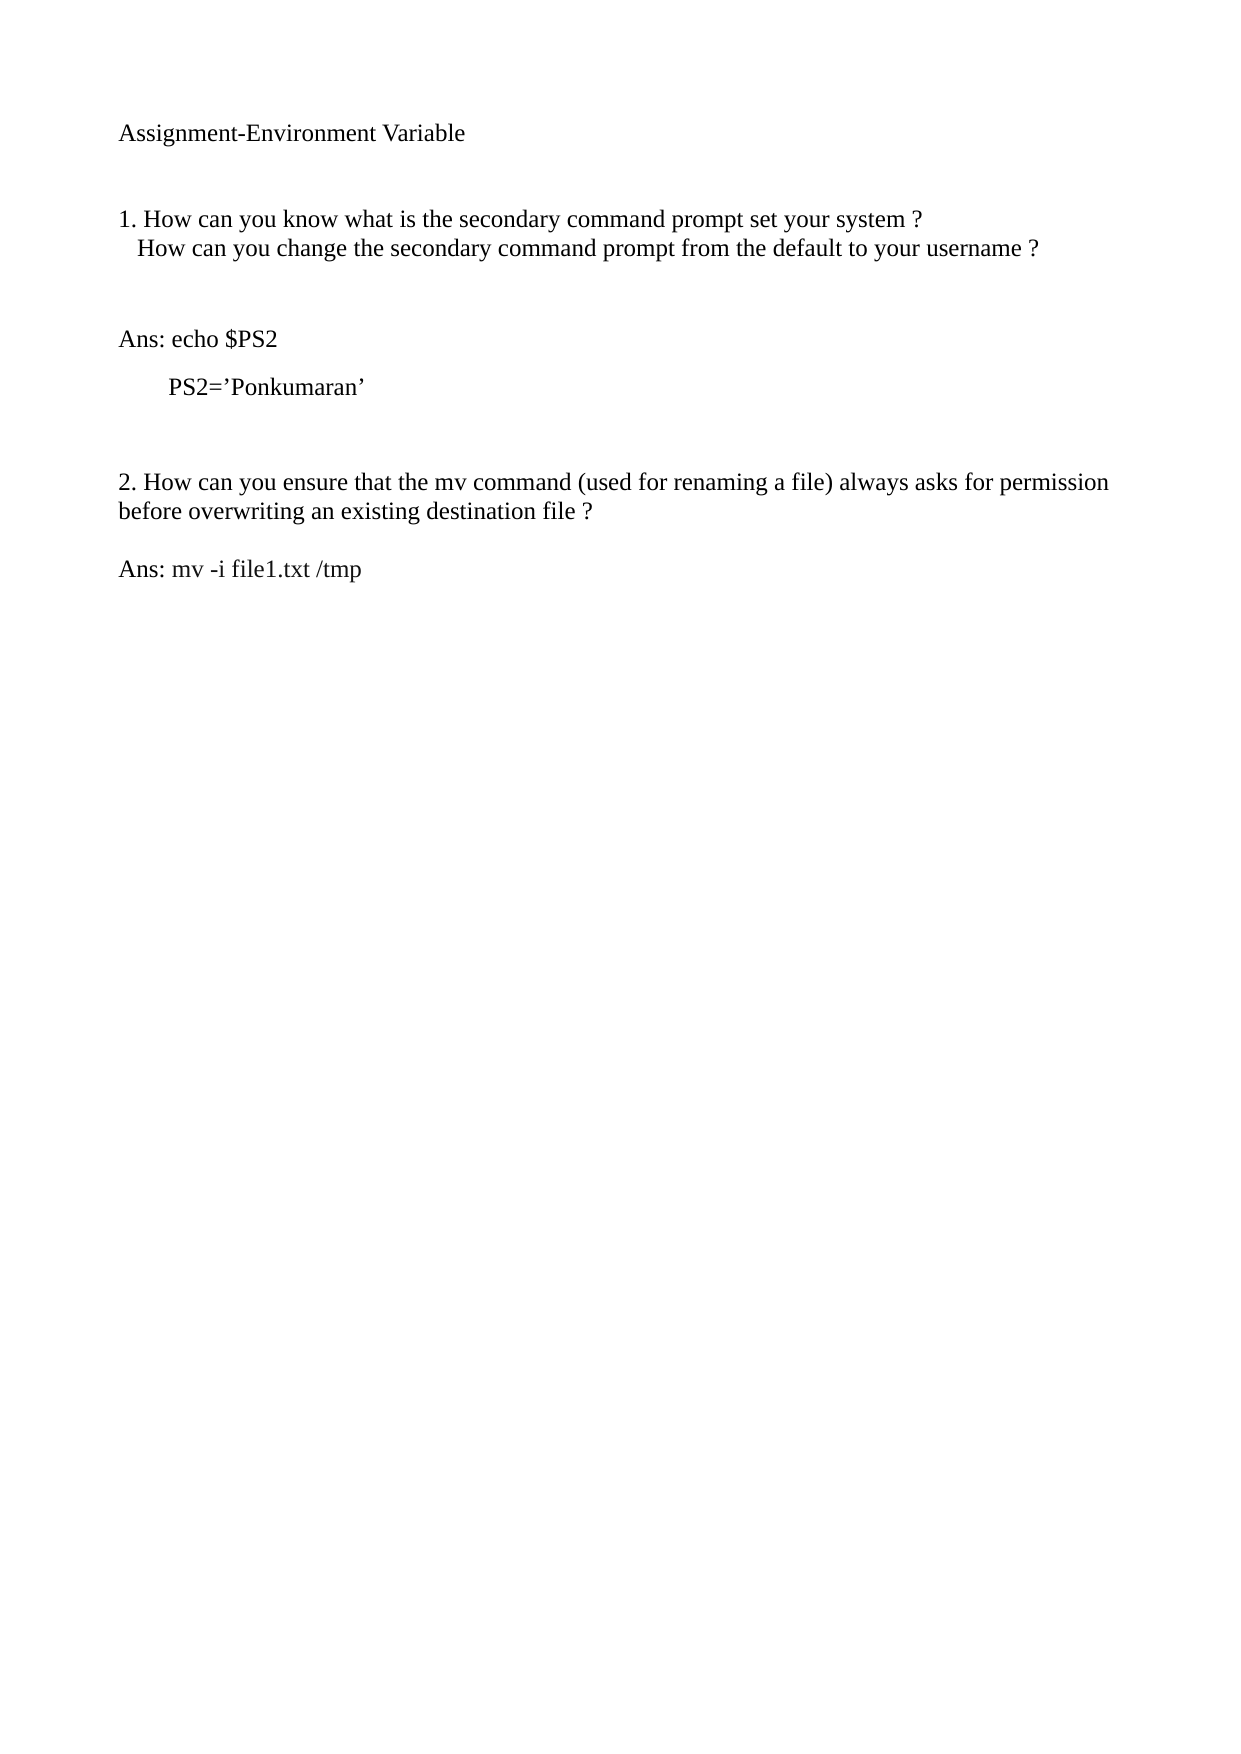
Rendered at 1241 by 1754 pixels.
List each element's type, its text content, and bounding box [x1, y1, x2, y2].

text How can you change the secondary command prompt from the default to your username ? [118, 233, 1122, 262]
text 1. How can you know what is the secondary command prompt set your system ? [118, 204, 1122, 233]
text Ans: echo $PS2 [118, 291, 1122, 353]
text Assignment-Environment Variable [118, 118, 1122, 147]
text Ans: mv -i file1.txt /tmp [118, 554, 1122, 583]
text PS2=’Ponkumaran’ [118, 372, 1122, 401]
text 2. How can you ensure that the mv command (used for renaming a file) always asks for permission before overwriting an existing destination file ? [118, 467, 1122, 525]
